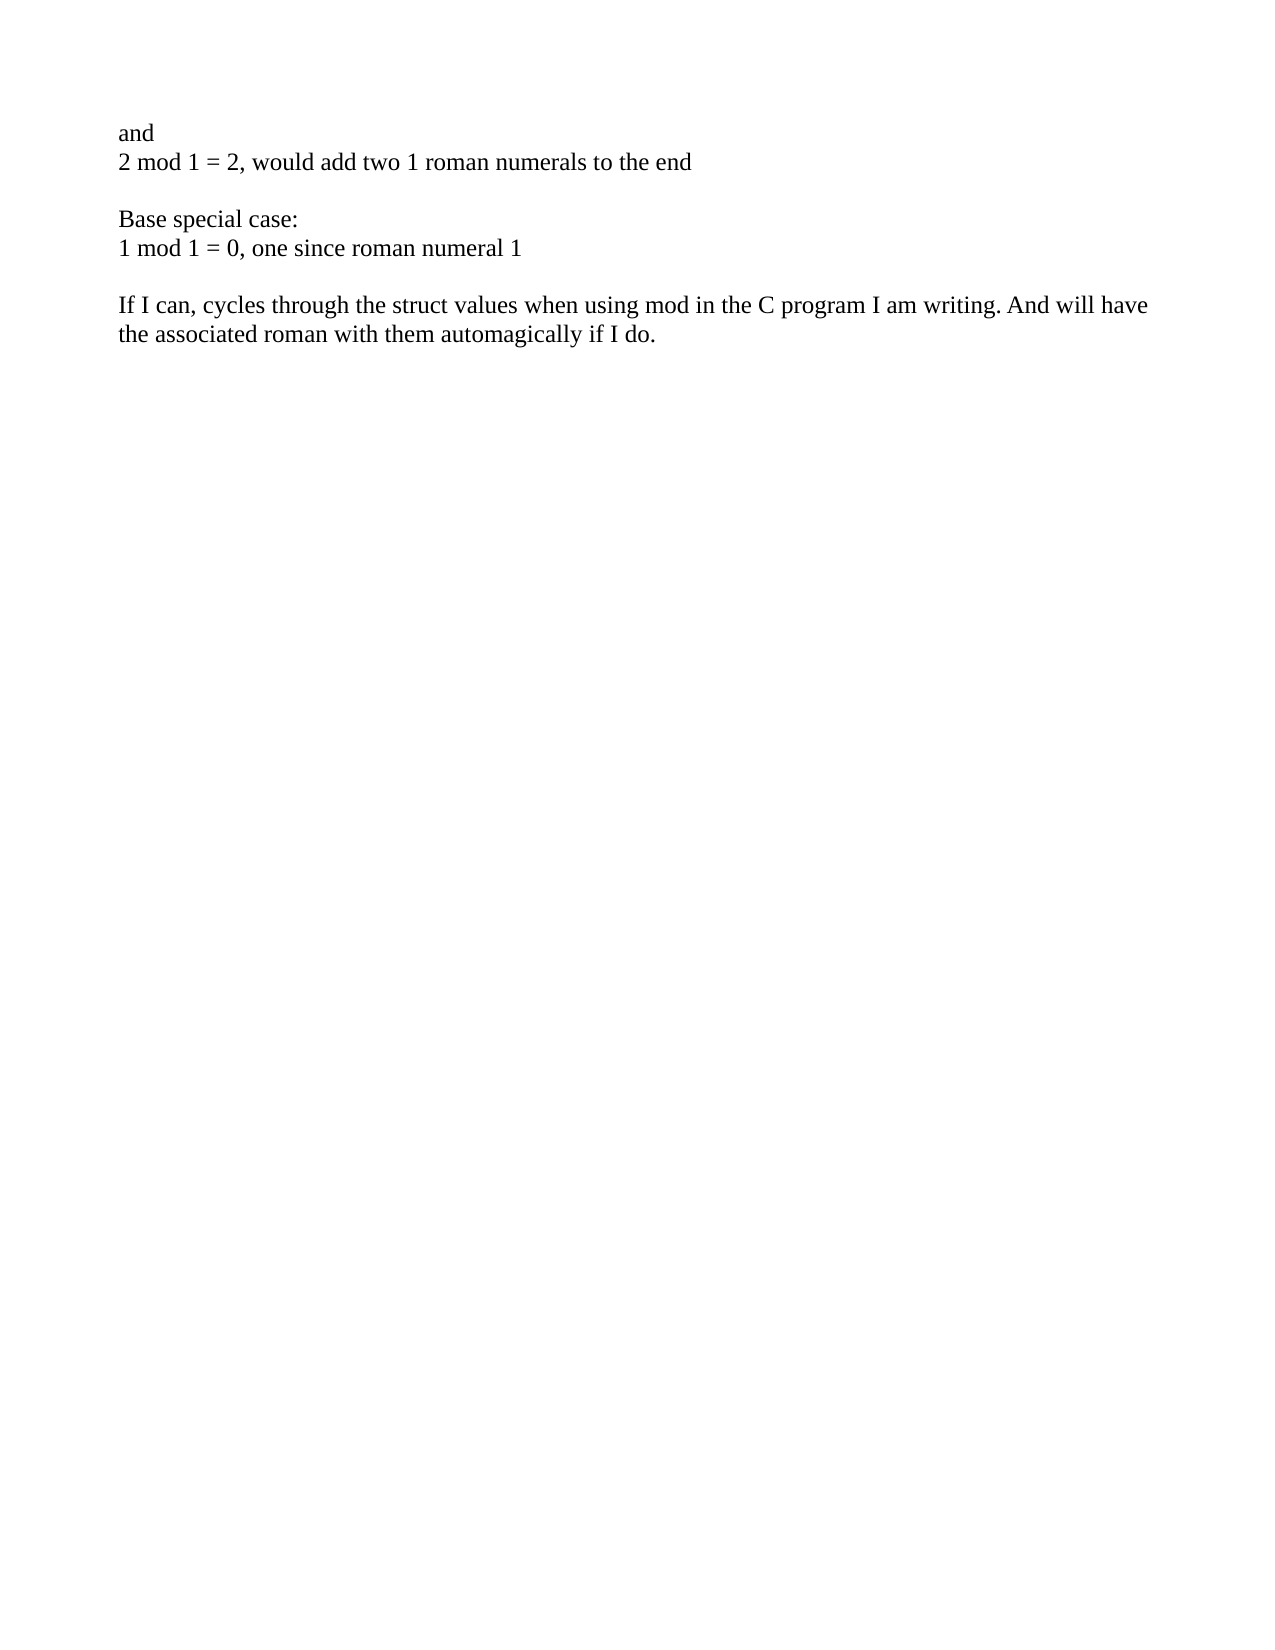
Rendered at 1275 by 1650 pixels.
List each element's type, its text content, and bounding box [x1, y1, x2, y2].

text and [118, 118, 1157, 147]
text 2 mod 1 = 2, would add two 1 roman numerals to the end [118, 147, 1157, 176]
text Base special case: [118, 204, 1157, 233]
text If I can, cycles through the struct values when using mod in the C program I am writing. And will have the associated roman with them automagically if I do. [118, 291, 1157, 348]
text 1 mod 1 = 0, one since roman numeral 1 [118, 233, 1157, 262]
